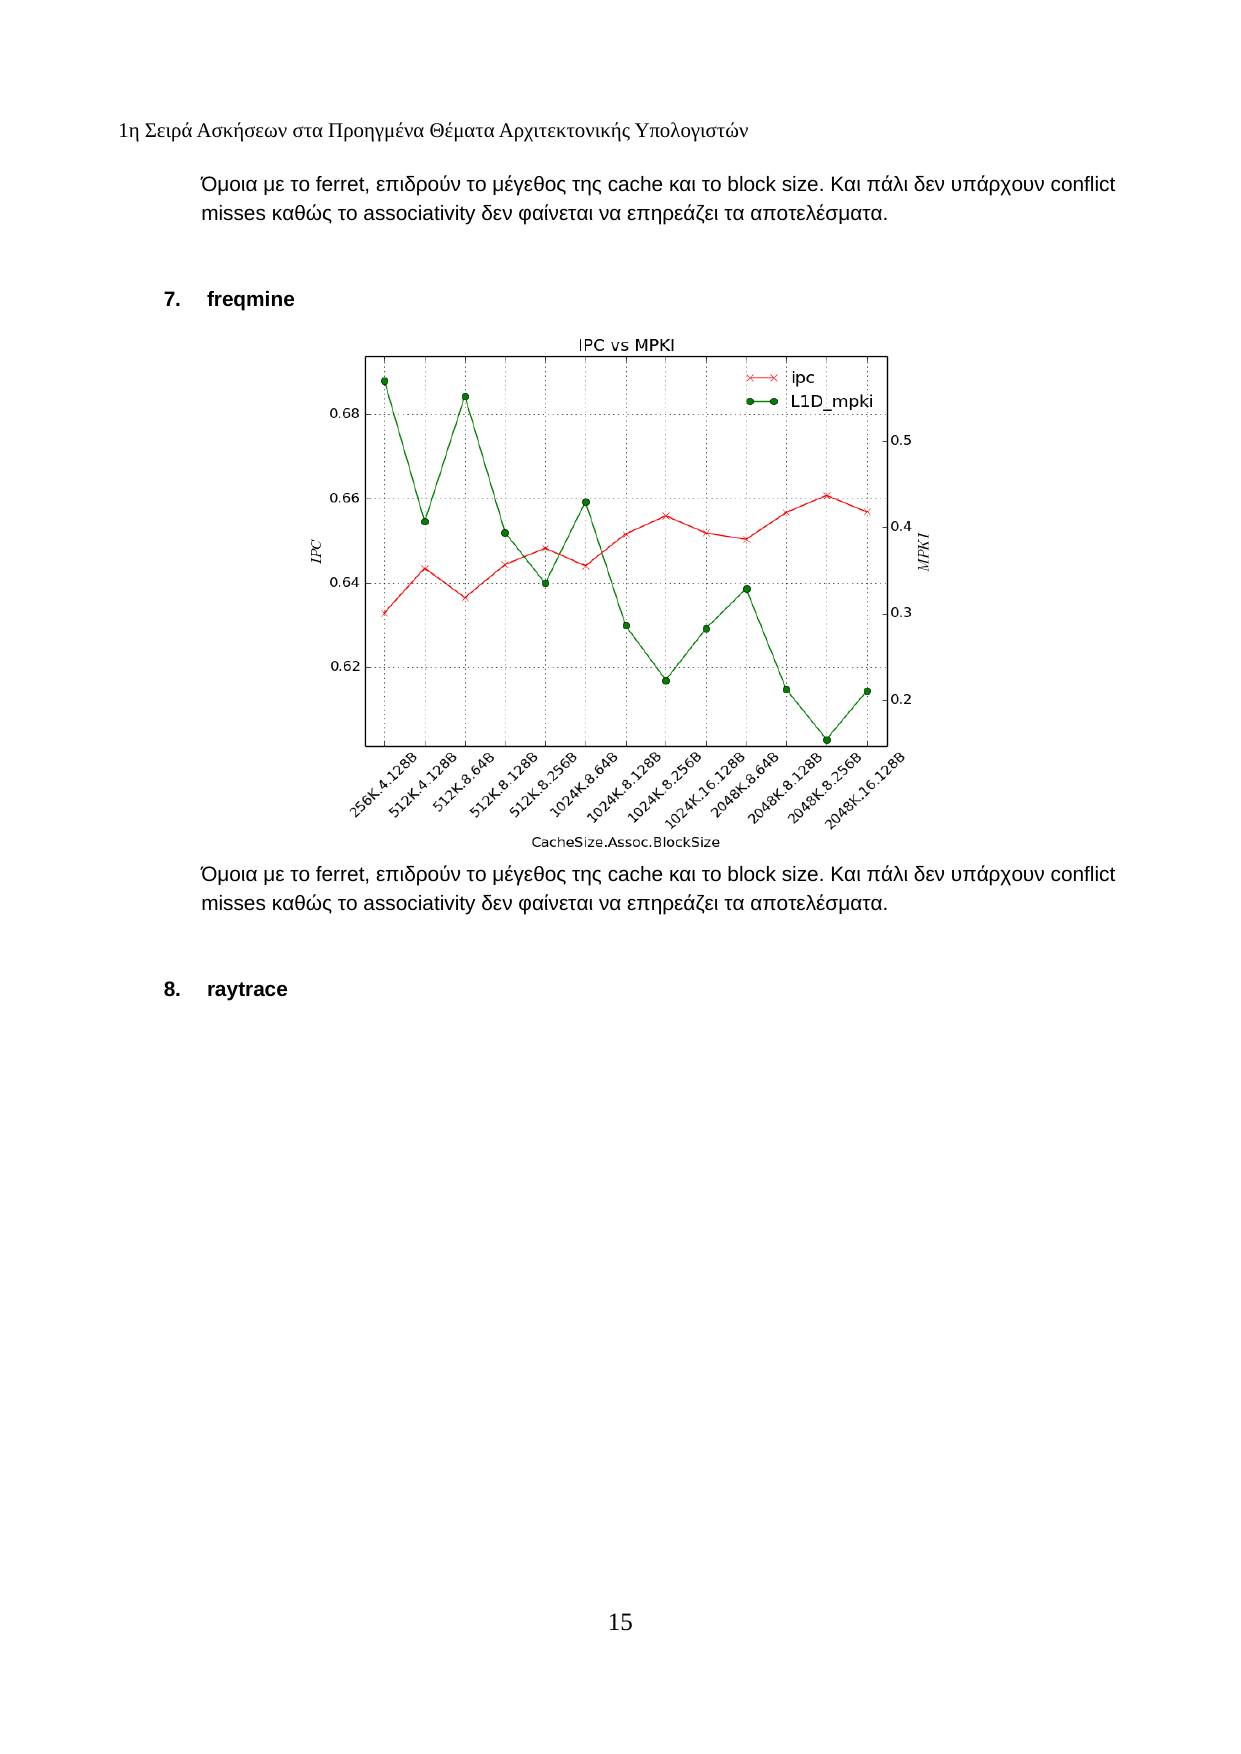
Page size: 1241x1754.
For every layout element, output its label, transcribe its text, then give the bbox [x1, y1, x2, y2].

list Όμοια με το ferret, επιδρούν το μέγεθος της cache και το block size. Και πάλι δεν υπάρχουν conflict misses καθώς το associativity δεν φαίνεται να επηρεάζει τα αποτελέσματα. [163, 330, 1122, 914]
list freqmine [163, 287, 1122, 311]
list Όμοια με το ferret, επιδρούν το μέγεθος της cache και το block size. Και πάλι δεν υπάρχουν conflict misses καθώς το associativity δεν φαίνεται να επηρεάζει τα αποτελέσματα. [163, 172, 1122, 224]
picture [302, 330, 939, 857]
list raytrace [163, 977, 1122, 1001]
